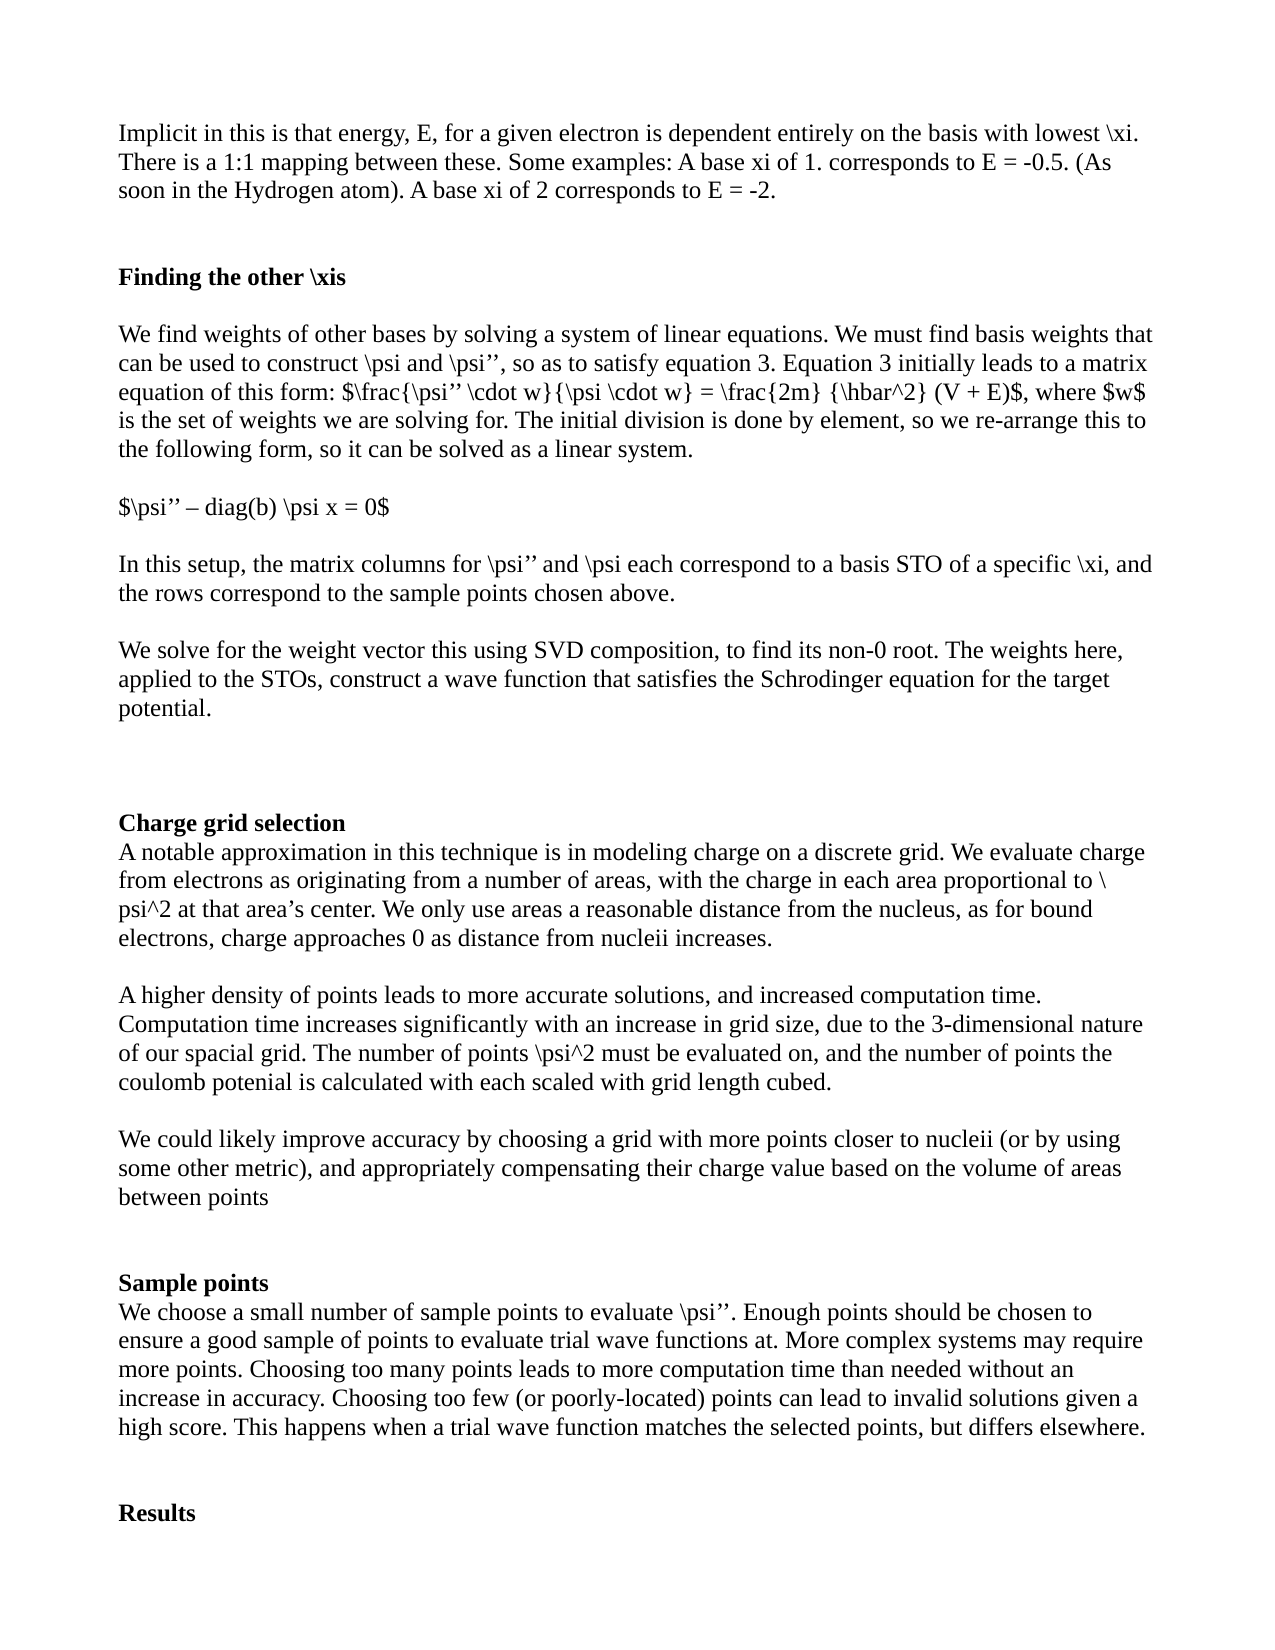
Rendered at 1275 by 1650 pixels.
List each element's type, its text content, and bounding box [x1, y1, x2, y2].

text Results [118, 1498, 1157, 1527]
text Finding the other \xis [118, 262, 1157, 291]
text Sample points [118, 1268, 1157, 1297]
text We choose a small number of sample points to evaluate \psi’’. Enough points should be chosen to ensure a good sample of points to evaluate trial wave functions at. More complex systems may require more points. Choosing too many points leads to more computation time than needed without an increase in accuracy. Choosing too few (or poorly-located) points can lead to invalid solutions given a high score. This happens when a trial wave function matches the selected points, but differs elsewhere. [118, 1297, 1157, 1441]
text $\psi’’ – diag(b) \psi x = 0$ [118, 492, 1157, 521]
text A higher density of points leads to more accurate solutions, and increased computation time. Computation time increases significantly with an increase in grid size, due to the 3-dimensional nature of our spacial grid. The number of points \psi^2 must be evaluated on, and the number of points the coulomb potenial is calculated with each scaled with grid length cubed. [118, 981, 1157, 1096]
text We could likely improve accuracy by choosing a grid with more points closer to nucleii (or by using some other metric), and appropriately compensating their charge value based on the volume of areas between points [118, 1124, 1157, 1211]
text A notable approximation in this technique is in modeling charge on a discrete grid. We evaluate charge from electrons as originating from a number of areas, with the charge in each area proportional to \psi^2 at that area’s center. We only use areas a reasonable distance from the nucleus, as for bound electrons, charge approaches 0 as distance from nucleii increases. [118, 837, 1157, 952]
text We find weights of other bases by solving a system of linear equations. We must find basis weights that can be used to construct \psi and \psi’’, so as to satisfy equation 3. Equation 3 initially leads to a matrix equation of this form: $\frac{\psi’’ \cdot w}{\psi \cdot w} = \frac{2m} {\hbar^2} (V + E)$, where $w$ is the set of weights we are solving for. The initial division is done by element, so we re-arrange this to the following form, so it can be solved as a linear system. [118, 319, 1157, 463]
text In this setup, the matrix columns for \psi’’ and \psi each correspond to a basis STO of a specific \xi, and the rows correspond to the sample points chosen above. [118, 549, 1157, 607]
text Charge grid selection [118, 808, 1157, 837]
text We solve for the weight vector this using SVD composition, to find its non-0 root. The weights here, applied to the STOs, construct a wave function that satisfies the Schrodinger equation for the target potential. [118, 636, 1157, 722]
text Implicit in this is that energy, E, for a given electron is dependent entirely on the basis with lowest \xi. There is a 1:1 mapping between these. Some examples: A base xi of 1. corresponds to E = -0.5. (As soon in the Hydrogen atom). A base xi of 2 corresponds to E = -2. [118, 118, 1157, 204]
